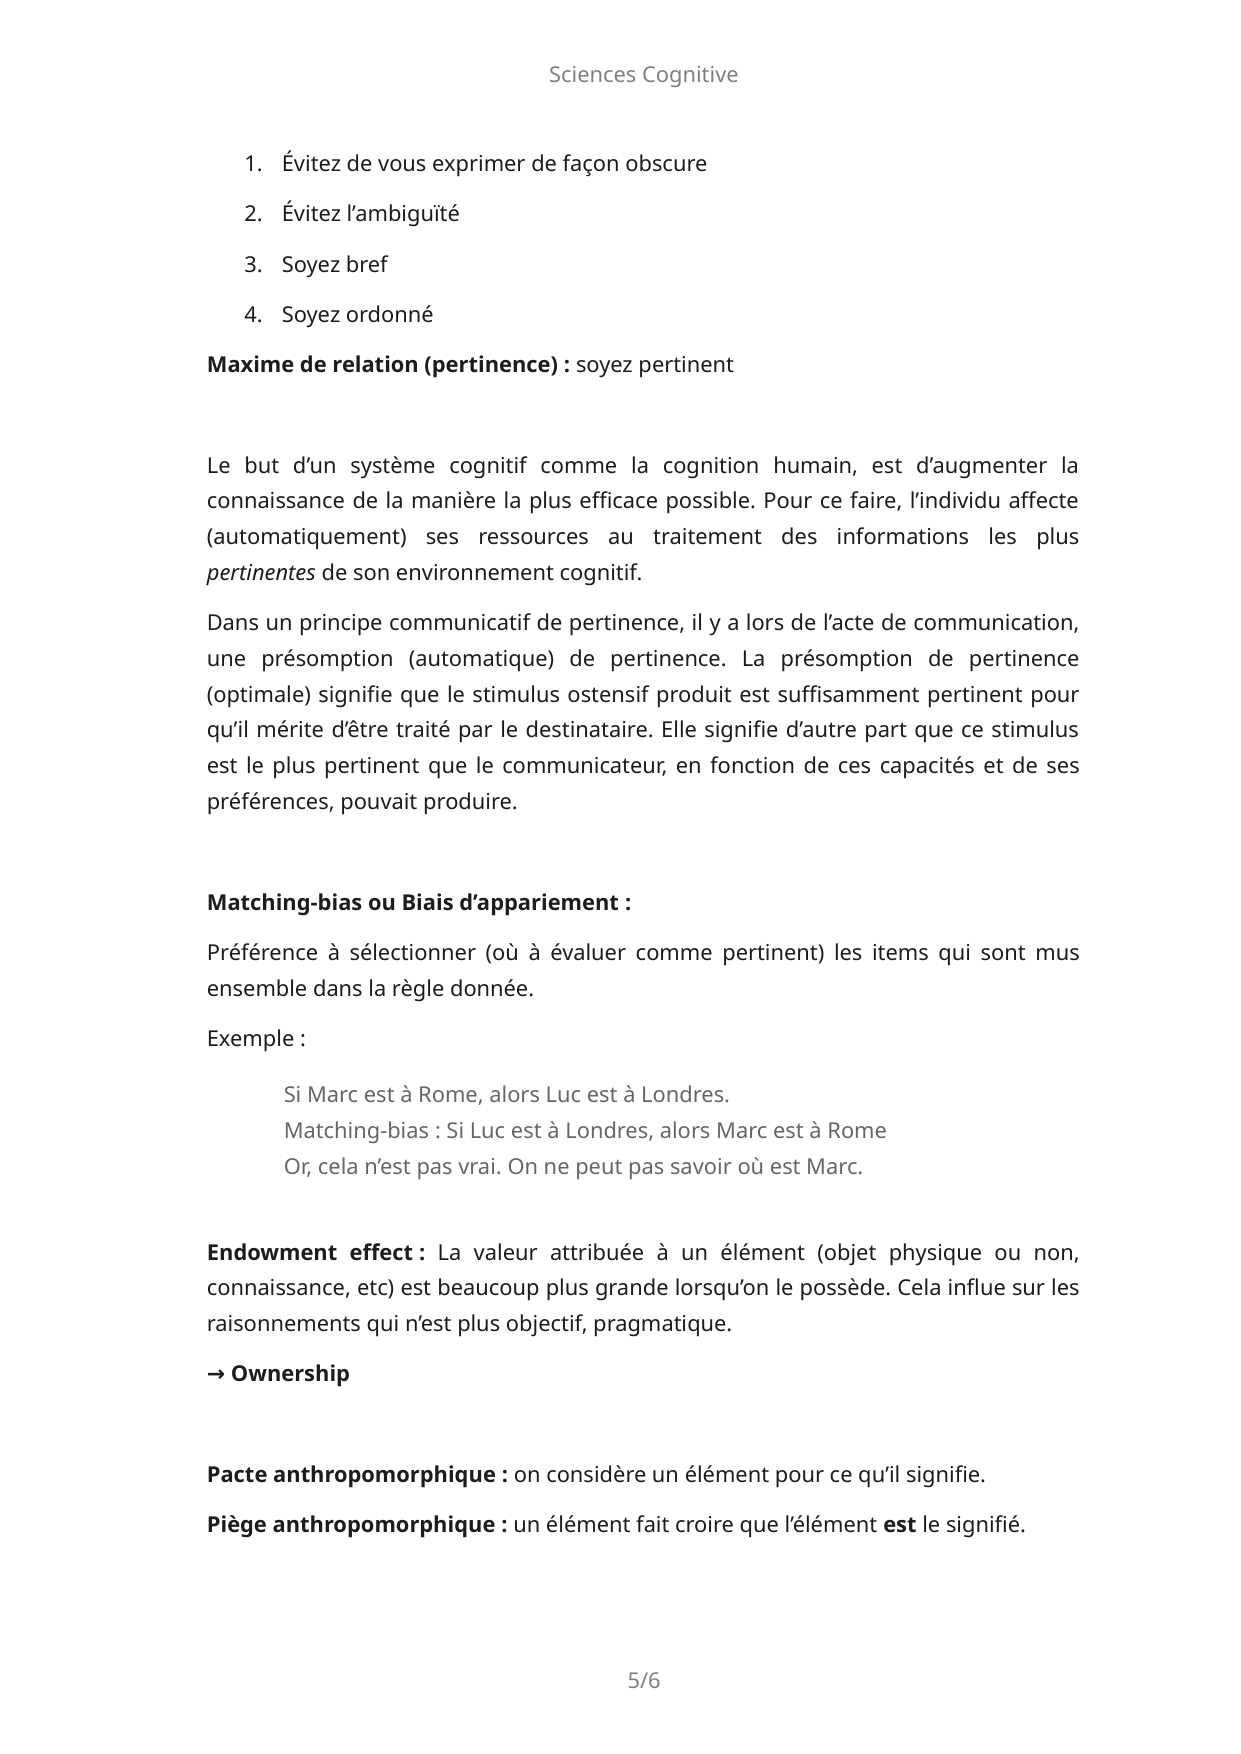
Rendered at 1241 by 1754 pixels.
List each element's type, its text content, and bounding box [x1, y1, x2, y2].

text Le but d’un système cognitif comme la cognition humain, est d’augmenter la connaissance de la manière la plus efficace possible. Pour ce faire, l’individu affecte (automatiquement) ses ressources au traitement des informations les plus pertinentes de son environnement cognitif. [207, 450, 1081, 587]
text Préférence à sélectionner (où à évaluer comme pertinent) les items qui sont mus ensemble dans la règle donnée. [207, 937, 1081, 1002]
text Dans un principe communicatif de pertinence, il y a lors de l’acte de communication, une présomption (automatique) de pertinence. La présomption de pertinence (optimale) signifie que le stimulus ostensif produit est suffisamment pertinent pour qu’il mérite d’être traité par le destinataire. Elle signifie d’autre part que ce stimulus est le plus pertinent que le communicateur, en fonction de ces capacités et de ses préférences, pouvait produire. [207, 607, 1081, 816]
text Matching-bias ou Biais d’appariement : [207, 887, 1081, 916]
text → Ownership [207, 1358, 1081, 1388]
list Évitez de vous exprimer de façon obscure [244, 148, 1081, 178]
text Endowment effect : La valeur attribuée à un élément (objet physique ou non, connaissance, etc) est beaucoup plus grande lorsqu’on le possède. Cela influe sur les raisonnements qui n’est plus objectif, pragmatique. [207, 1237, 1081, 1338]
list Évitez l’ambiguïté [244, 198, 1081, 228]
list Soyez ordonné [244, 299, 1081, 329]
text Maxime de relation (pertinence) : soyez pertinent [207, 349, 1081, 379]
text Si Marc est à Rome, alors Luc est à Londres. [283, 1079, 1022, 1109]
text Or, cela n’est pas vrai. On ne peut pas savoir où est Marc. [283, 1151, 1022, 1180]
list Soyez bref [244, 248, 1081, 278]
text Piège anthropomorphique : un élément fait croire que l’élément est le signifié. [207, 1509, 1081, 1539]
text Exemple : [207, 1023, 1081, 1053]
text Matching-bias : Si Luc est à Londres, alors Marc est à Rome [283, 1115, 1022, 1145]
text Pacte anthropomorphique : on considère un élément pour ce qu’il signifie. [207, 1459, 1081, 1489]
